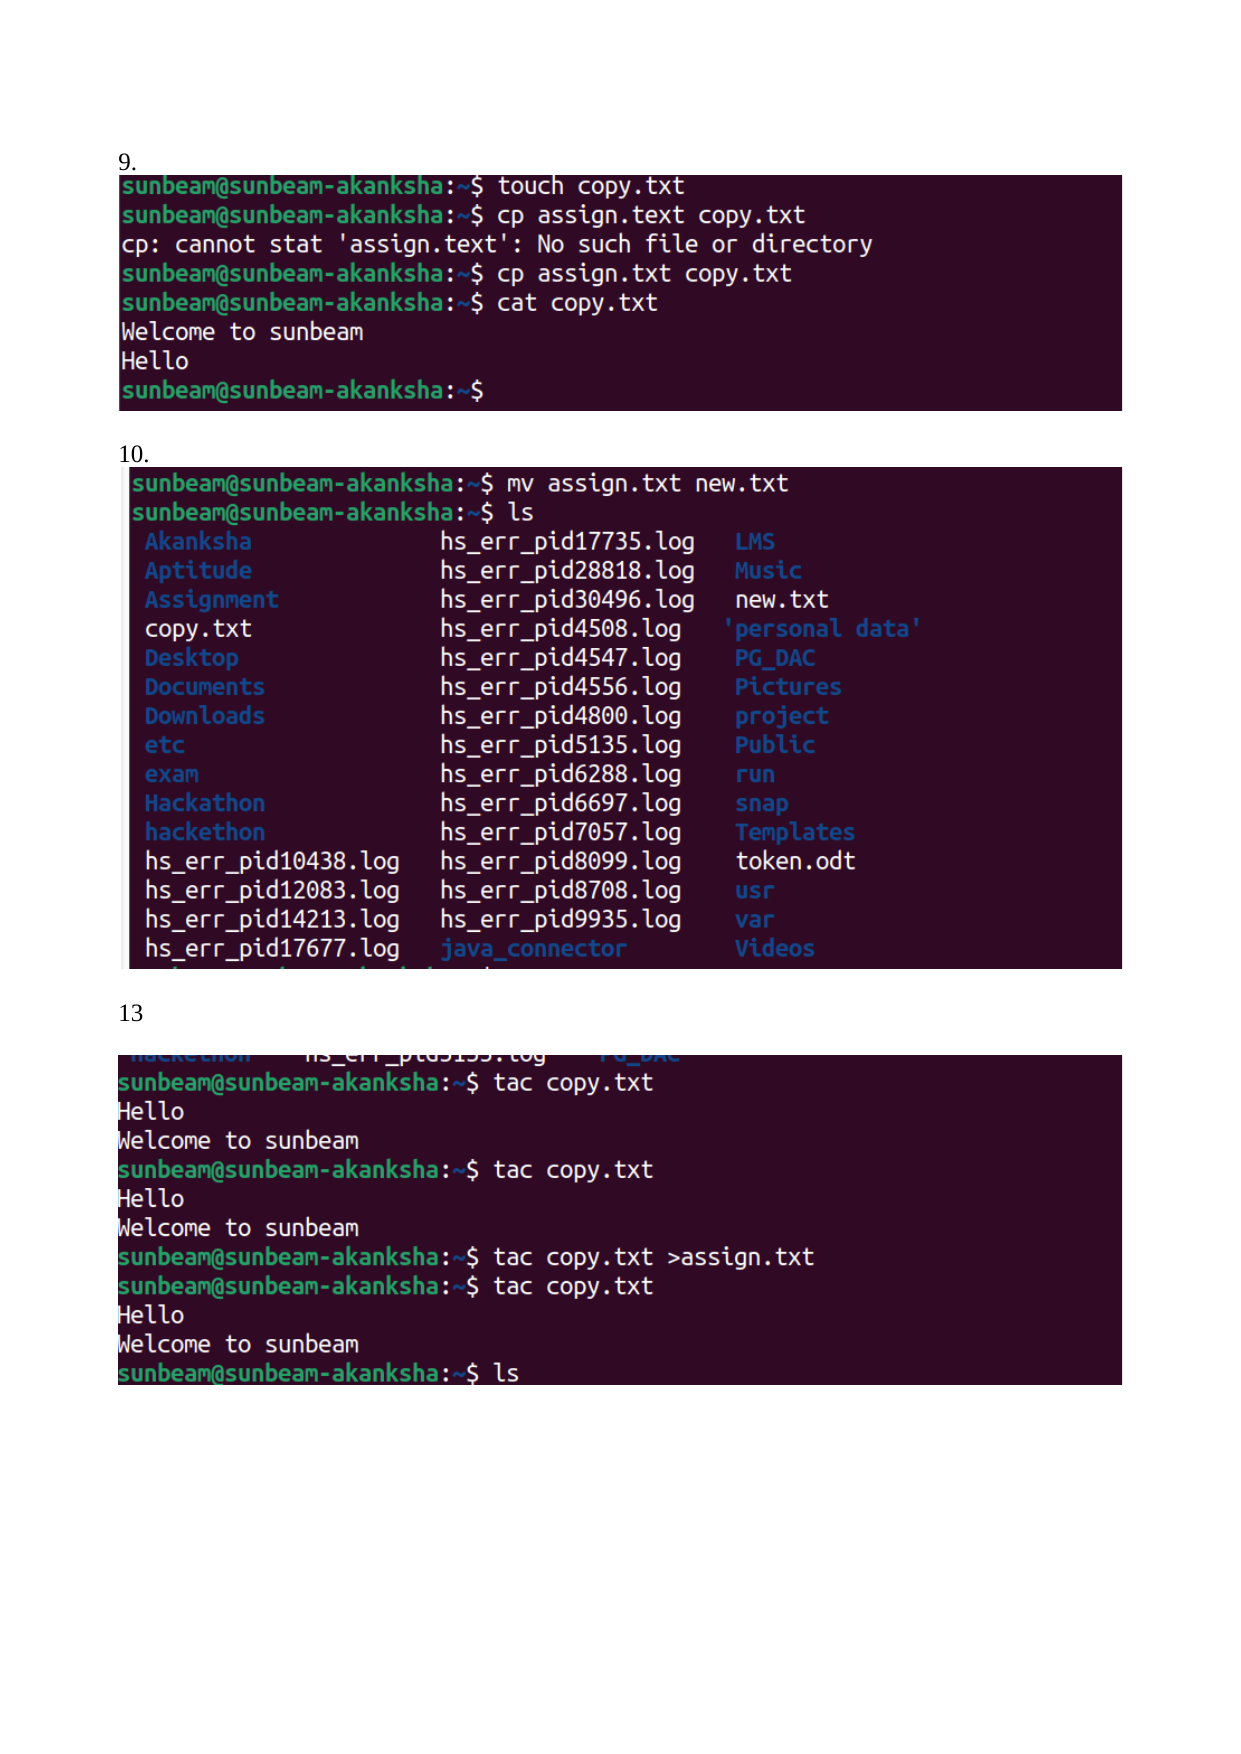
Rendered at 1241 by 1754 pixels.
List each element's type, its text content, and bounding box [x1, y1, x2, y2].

text 9. [118, 147, 1122, 175]
picture [118, 1055, 1123, 1385]
picture [118, 175, 1123, 411]
text 10. [118, 439, 1122, 467]
picture [118, 467, 1123, 969]
text 13 [118, 998, 1122, 1026]
